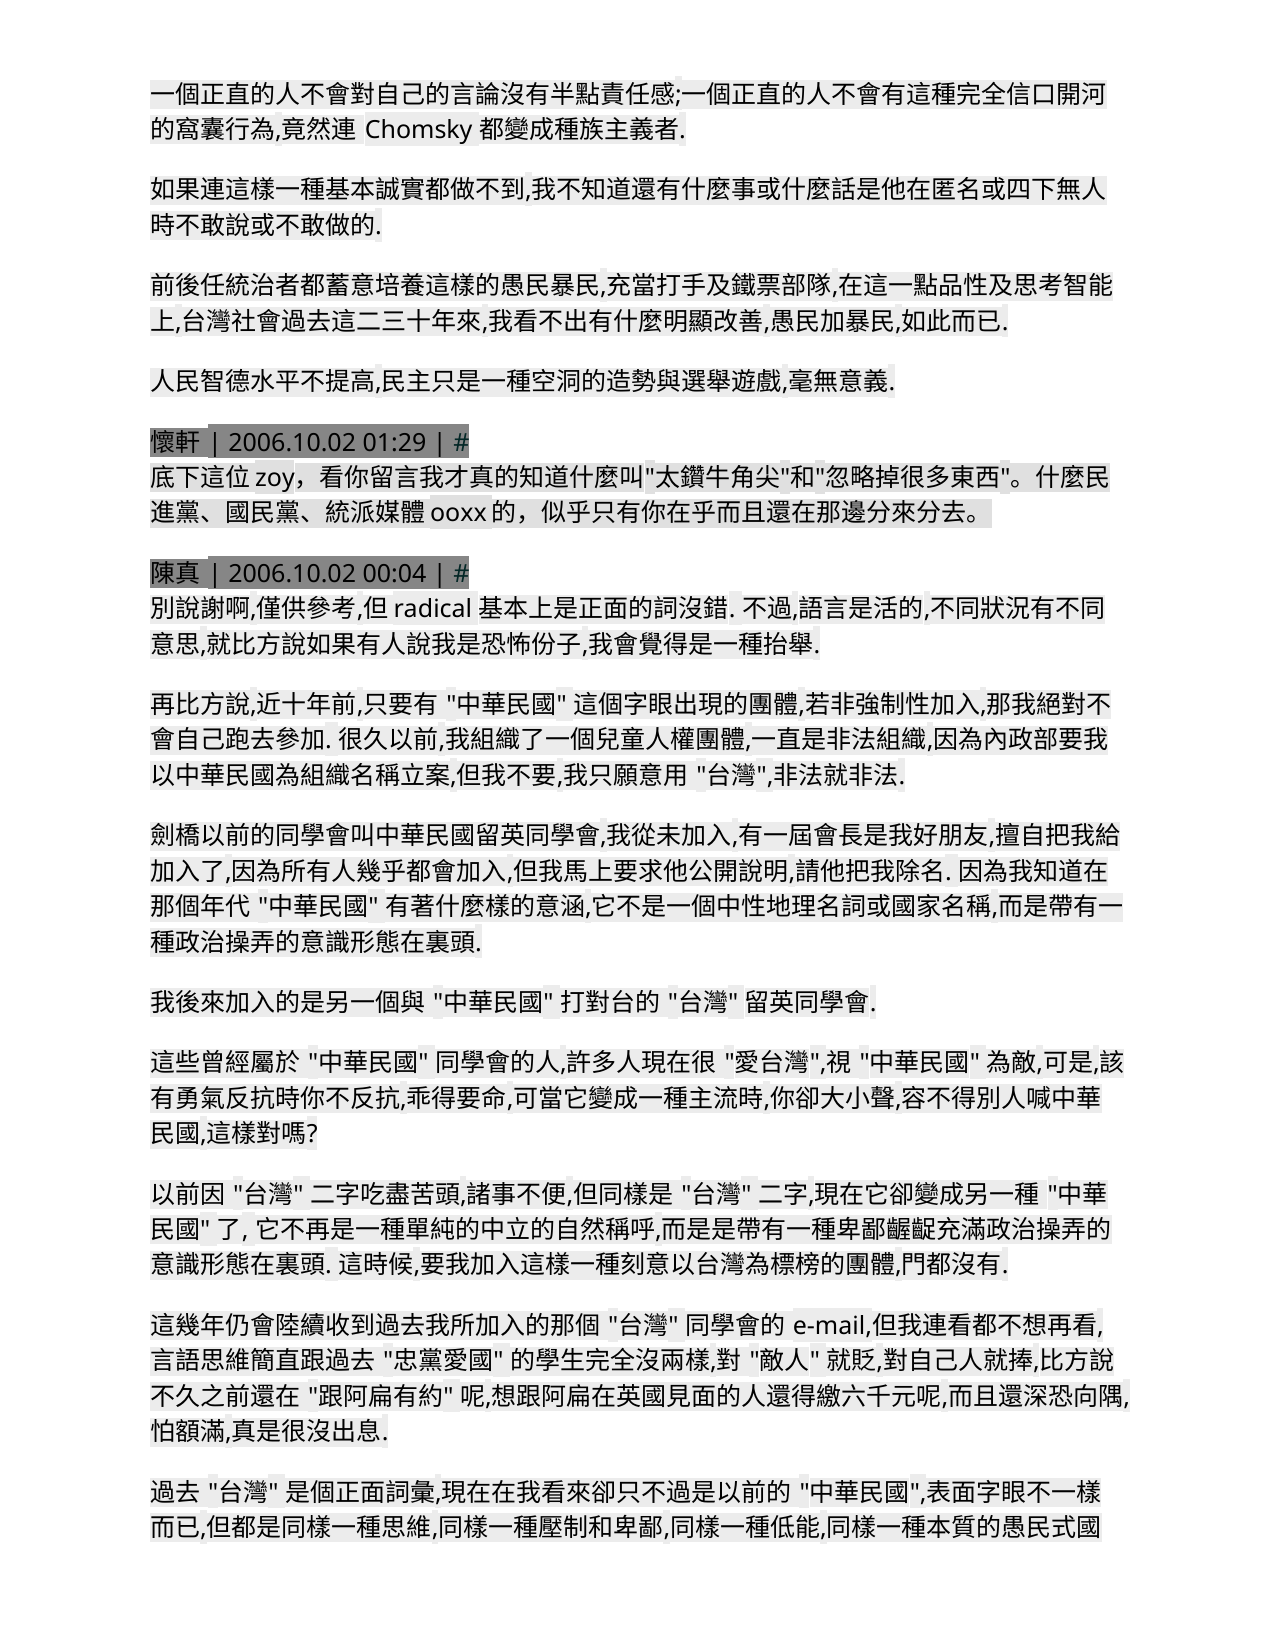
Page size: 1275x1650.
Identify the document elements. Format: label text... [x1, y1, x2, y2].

text 這些曾經屬於 "中華民國" 同學會的人,許多人現在很 "愛台灣",視 "中華民國" 為敵,可是,該有勇氣反抗時你不反抗,乖得要命,可當它變成一種主流時,你卻大小聲,容不得別人喊中華民國,這樣對嗎? [150, 1044, 1125, 1150]
text 過去 "台灣" 是個正面詞彙,現在在我看來卻只不過是以前的 "中華民國",表面字眼不一樣而已,但都是同樣一種思維,同樣一種壓制和卑鄙,同樣一種低能,同樣一種本質的愚民式國 [150, 1473, 1125, 1544]
text 人民智德水平不提高,民主只是一種空洞的造勢與選舉遊戲,毫無意義. [150, 362, 1125, 398]
text 這幾年仍會陸續收到過去我所加入的那個 "台灣" 同學會的 e-mail,但我連看都不想再看,言語思維簡直跟過去 "忠黨愛國" 的學生完全沒兩樣,對 "敵人" 就貶,對自己人就捧,比方說不久之前還在 "跟阿扁有約" 呢,想跟阿扁在英國見面的人還得繳六千元呢,而且還深恐向隅,怕額滿,真是很沒出息. [150, 1306, 1125, 1448]
text 前後任統治者都蓄意培養這樣的愚民暴民,充當打手及鐵票部隊,在這一點品性及思考智能上,台灣社會過去這二三十年來,我看不出有什麼明顯改善,愚民加暴民,如此而已. [150, 267, 1125, 337]
text 劍橋以前的同學會叫中華民國留英同學會,我從未加入,有一屆會長是我好朋友,擅自把我給加入了,因為所有人幾乎都會加入,但我馬上要求他公開說明,請他把我除名. 因為我知道在那個年代 "中華民國" 有著什麼樣的意涵,它不是一個中性地理名詞或國家名稱,而是帶有一種政治操弄的意識形態在裏頭. [150, 817, 1125, 958]
text 陳真 | 2006.10.02 00:04 | # [150, 554, 1125, 589]
text 我後來加入的是另一個與 "中華民國" 打對台的 "台灣" 留英同學會. [150, 983, 1125, 1019]
text 底下這位zoy，看你留言我才真的知道什麼叫"太鑽牛角尖"和"忽略掉很多東西"。什麼民進黨、國民黨、統派媒體ooxx的，似乎只有你在乎而且還在那邊分來分去。 [150, 458, 1125, 529]
text 懷軒 | 2006.10.02 01:29 | # [150, 423, 1125, 458]
text 如果連這樣一種基本誠實都做不到,我不知道還有什麼事或什麼話是他在匿名或四下無人時不敢說或不敢做的. [150, 171, 1125, 242]
text 以前因 "台灣" 二字吃盡苦頭,諸事不便,但同樣是 "台灣" 二字,現在它卻變成另一種 "中華民國" 了, 它不再是一種單純的中立的自然稱呼,而是是帶有一種卑鄙齷齪充滿政治操弄的意識形態在裏頭. 這時候,要我加入這樣一種刻意以台灣為標榜的團體,門都沒有. [150, 1175, 1125, 1281]
text 別說謝啊,僅供參考,但radical 基本上是正面的詞沒錯. 不過,語言是活的,不同狀況有不同意思,就比方說如果有人說我是恐怖份子,我會覺得是一種抬舉. [150, 589, 1125, 660]
text 一個正直的人不會對自己的言論沒有半點責任感;一個正直的人不會有這種完全信口開河的窩囊行為,竟然連 Chomsky 都變成種族主義者. [150, 75, 1125, 146]
text 再比方說,近十年前,只要有 "中華民國" 這個字眼出現的團體,若非強制性加入,那我絕對不會自己跑去參加. 很久以前,我組織了一個兒童人權團體,一直是非法組織,因為內政部要我以中華民國為組織名稱立案,但我不要,我只願意用 "台灣",非法就非法. [150, 685, 1125, 792]
